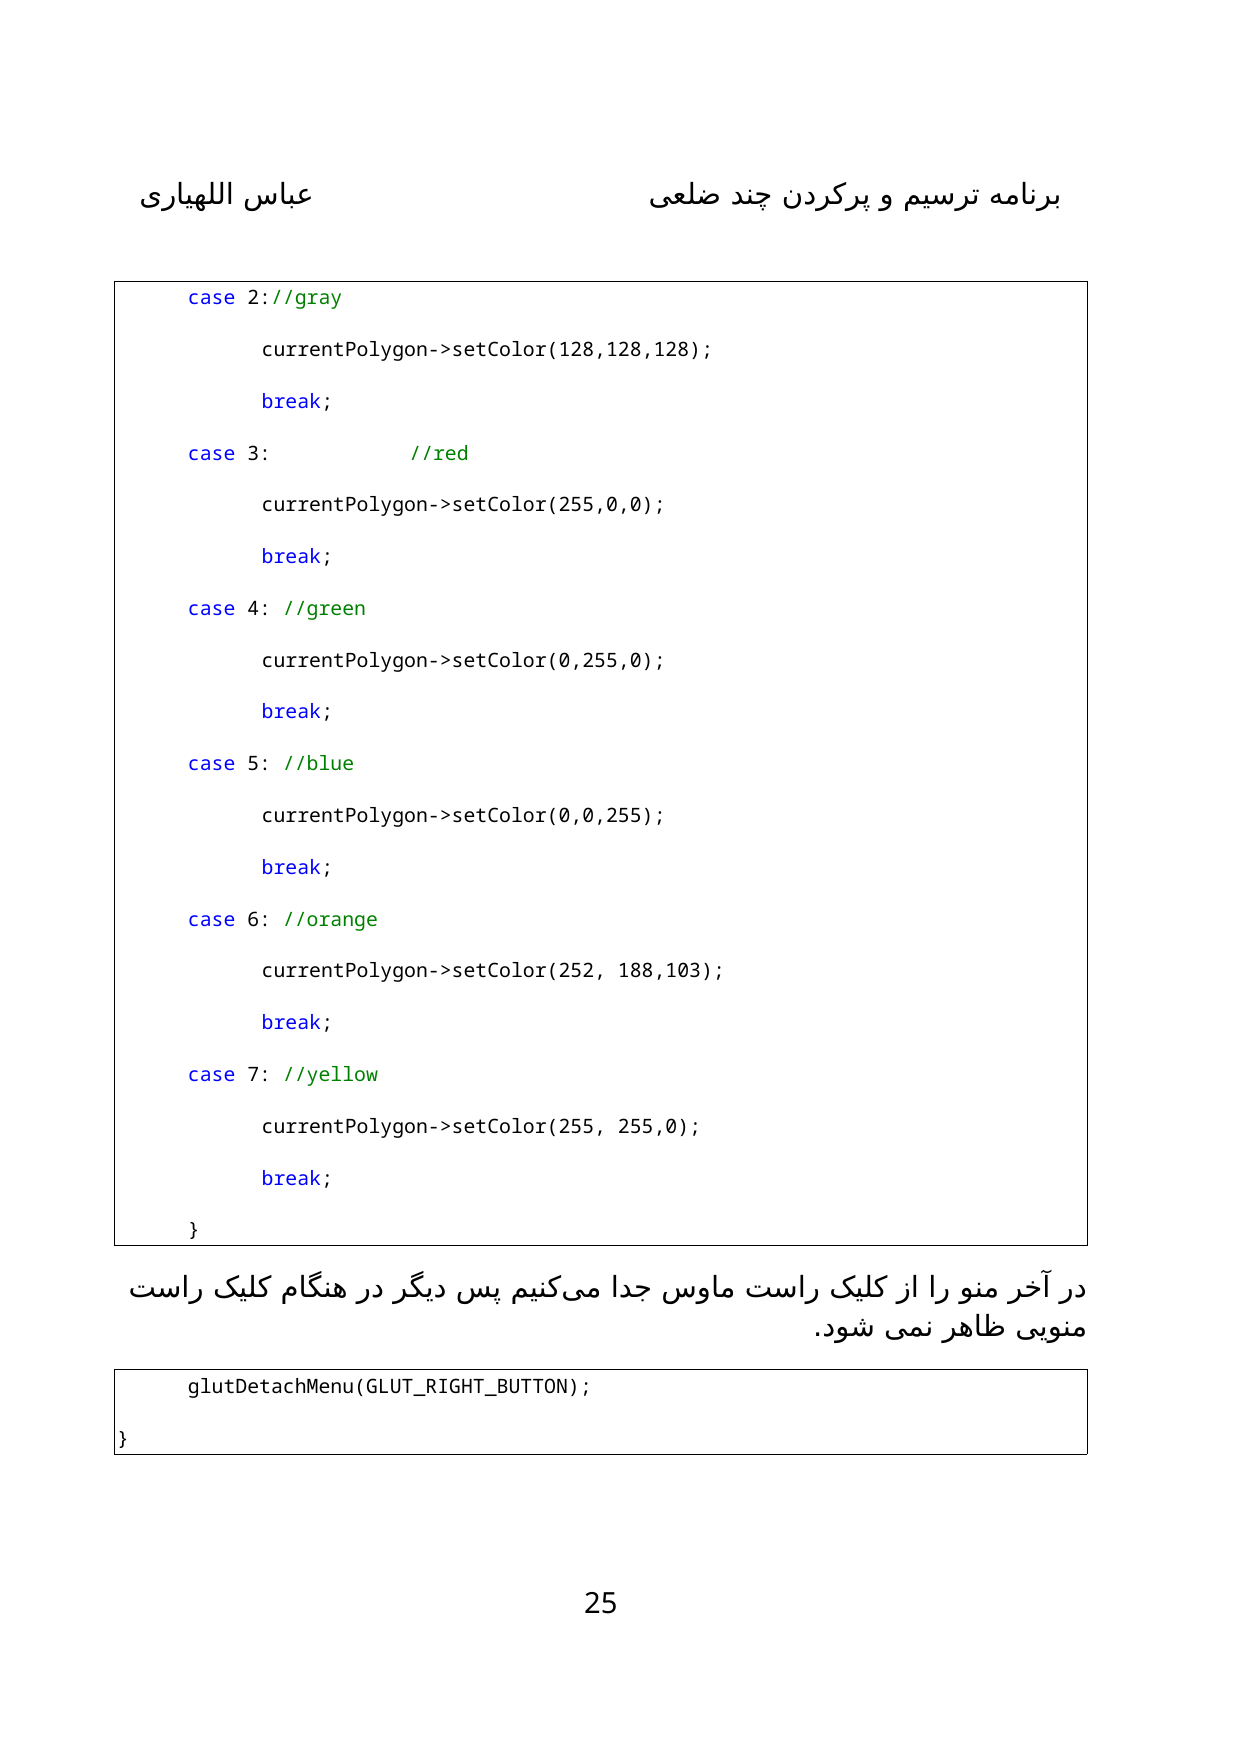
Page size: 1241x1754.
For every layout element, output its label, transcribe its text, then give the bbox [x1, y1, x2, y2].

text case 7: //yellow [115, 1057, 1087, 1087]
text break; [115, 539, 1087, 569]
text currentPolygon->setColor(252, 188,103); [115, 953, 1087, 984]
text case 6: //orange [115, 902, 1087, 932]
text case 2://gray [115, 282, 1087, 311]
text break; [115, 695, 1087, 725]
text break; [115, 384, 1087, 414]
text } [115, 1421, 1087, 1454]
text case 4: //green [115, 591, 1087, 621]
text break; [115, 1005, 1087, 1035]
text currentPolygon->setColor(255, 255,0); [115, 1109, 1087, 1139]
text } [115, 1212, 1087, 1245]
text در آخر منو را از کلیک راست ماوس جدا می‌کنیم پس دیگر در هنگام کلیک راست منویی ظاهر نمی شود. [114, 1270, 1087, 1343]
text currentPolygon->setColor(255,0,0); [115, 488, 1087, 518]
text break; [115, 1161, 1087, 1191]
text case 5: //blue [115, 746, 1087, 777]
text currentPolygon->setColor(0,255,0); [115, 643, 1087, 673]
text currentPolygon->setColor(128,128,128); [115, 332, 1087, 362]
text glutDetachMenu(GLUT_RIGHT_BUTTON); [115, 1370, 1087, 1399]
text case 3: //red [115, 436, 1087, 466]
text currentPolygon->setColor(0,0,255); [115, 798, 1087, 828]
text break; [115, 850, 1087, 880]
